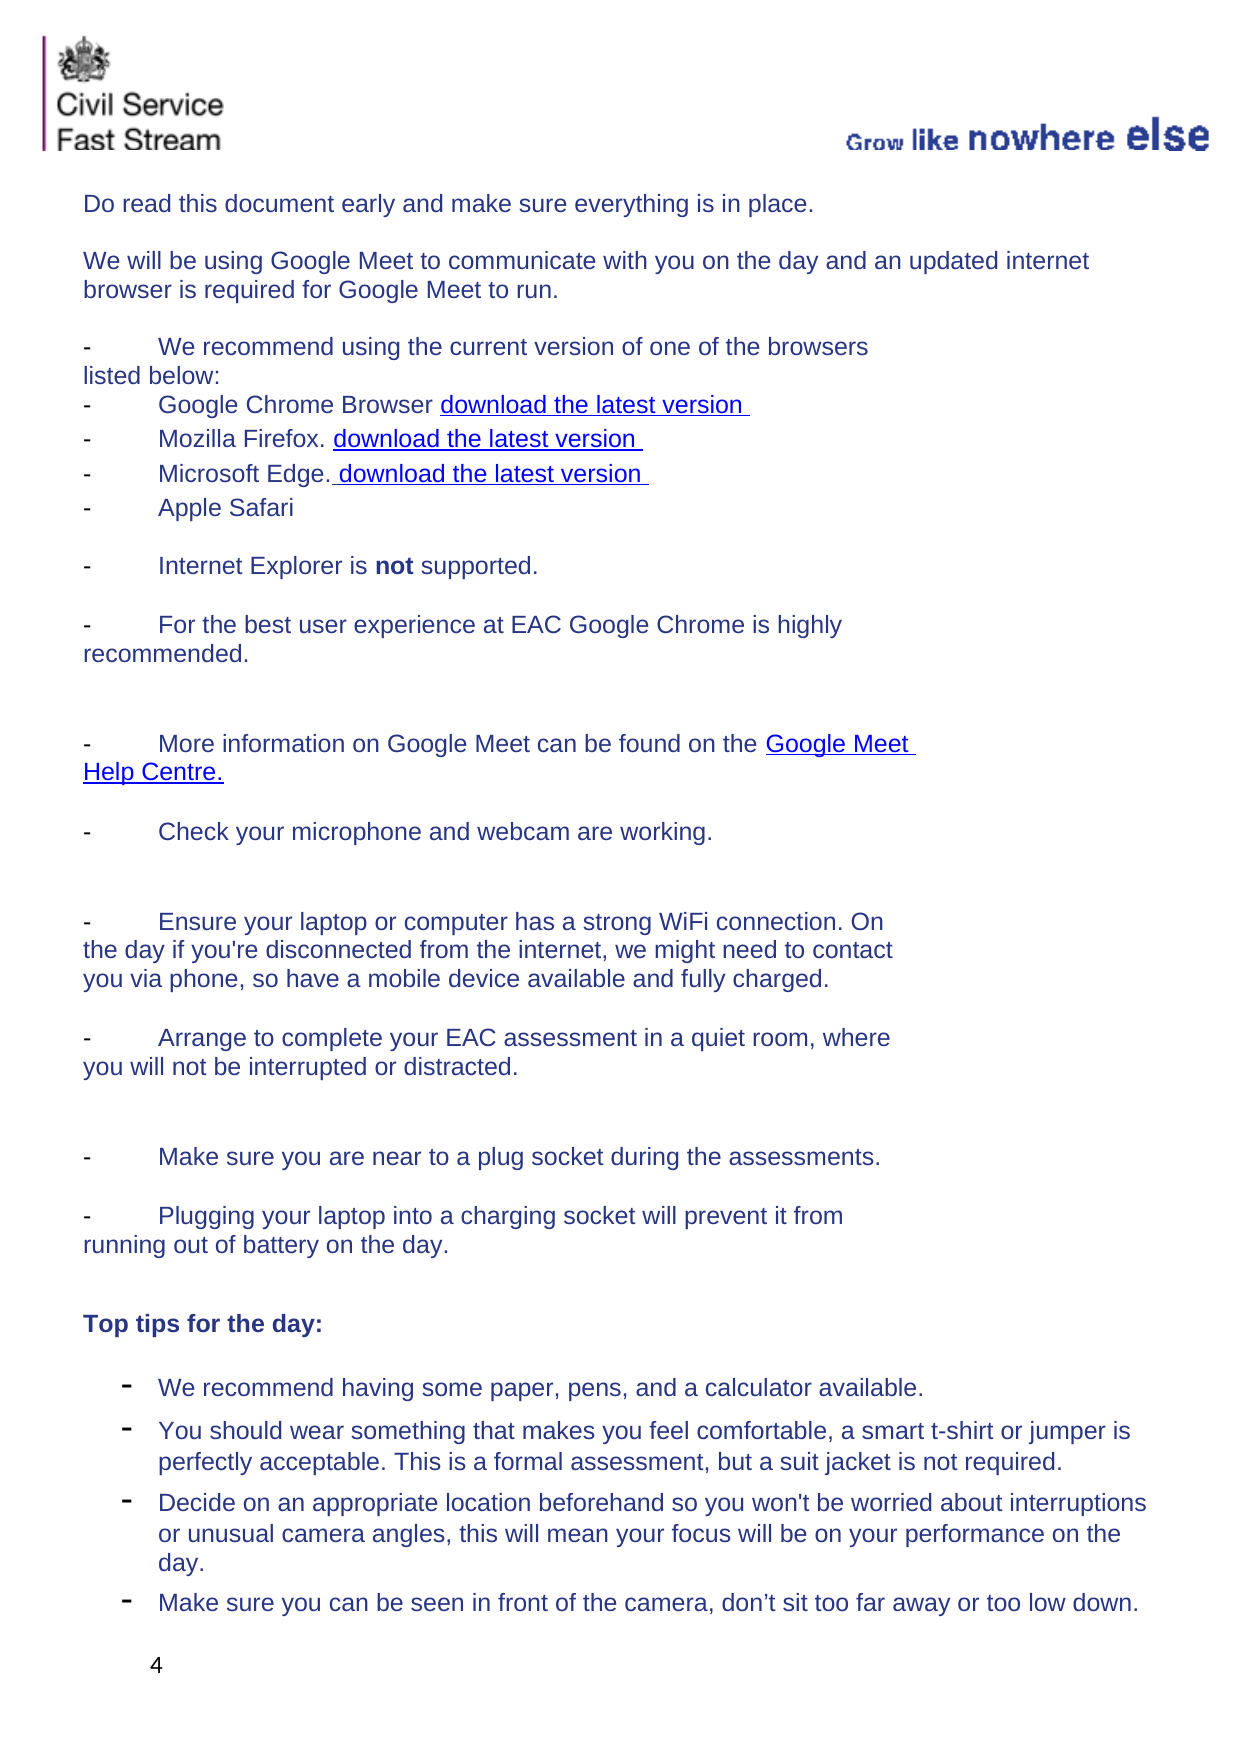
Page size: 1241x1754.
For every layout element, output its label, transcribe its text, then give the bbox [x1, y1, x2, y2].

table_header Congratulations on passing the Fast Stream Assessment Centre (FSAC). A huge well done! This guide will take you through the next step in the fast stream process which is the Economic Assessment Centre (EAC). Preparing for the Economic Assessment Centre (EAC) What is the EAC? The EAC is a half-day Assessment Centre to assess a candidate’s economic skills against set criteria. If successful at the Economist Assessment Centre you will progress to the Diplomatic and Development Final Selection Board. We will email you the guide for this final stage. There are four separate exercises to complete at EAC: Written technical report on pre-known specific economics question Written test: 10 Short Answer Questions (SAQs) on a range of economics topics. Candidates do not see this test until the day. Plain English Presentation on pre-known technical question Interview to test economics including exploring your strongest topic The following guidance is aimed at helping you prepare beforehand so that you can demonstrate your full potential on the day. Each candidate completes the same series of exercises with the same amount of time to prepare, so any short time delays will not disadvantage or advantage you. You will complete the EAC virtually from home, completing all work on a computer. You will be assessed against 3 competencies throughout the EAC: • Knowledge of Economics • Application of Economics • Communication You must pass all three competencies to be successful at the Economist Fast Stream. Candidate Summary Check your IT The EAC is run online and there are some logistical and IT things you’ll want to get right to prevent any unwanted surprises on the day. Do read this document early and make sure everything is in place. We will be using Google Meet to communicate with you on the day and an updated internet browser is required for Google Meet to run. We recommend using the current version of one of the browsers listed below: Google Chrome Browser download the latest version Mozilla Firefox. download the latest version Microsoft Edge. download the latest version Apple Safari Internet Explorer is not supported. For the best user experience at EAC Google Chrome is highly recommended. More information on Google Meet can be found on the Google Meet Help Centre. Check your microphone and webcam are working. Ensure your laptop or computer has a strong WiFi connection. On the day if you're disconnected from the internet, we might need to contact you via phone, so have a mobile device available and fully charged. Arrange to complete your EAC assessment in a quiet room, where you will not be interrupted or distracted. Make sure you are near to a plug socket during the assessments. Plugging your laptop into a charging socket will prevent it from running out of battery on the day. Top tips for the day: We recommend having some paper, pens, and a calculator available. You should wear something that makes you feel comfortable, a smart t-shirt or jumper is perfectly acceptable. This is a formal assessment, but a suit jacket is not required. Decide on an appropriate location beforehand so you won't be worried about interruptions or unusual camera angles, this will mean your focus will be on your performance on the day. Make sure you can be seen in front of the camera, don’t sit too far away or too low down. Get a good night’s sleep before the event. Treat it as a formal interview, first impressions are super important! Speak clearly and engage in conversations. Remember to always be polite and courteous and be mindful of the language you use. Remember that assessors can only give credit for what you say and do. They are not trying to trip you up; they want you to do well and help you demonstrate your capability. Listen to each question carefully and ask for the question to be repeated if something is not clear. Go into each exercise with a positive frame of mind. Remember, it is hard to do well in every exercise. Also, you may not be the best judge of your own performance and the process is designed so that, if you do less well in one exercise, you have a chance to perform better in another. Read the written exercise instructions and follow them carefully. If you are unsure of something, ask before the exercise begins. Don’t feel embarrassed about doing so. Be confident, remember you have done incredibly well to make it this far and there is no such thing as a typical government economist, we want you to be you! Need help? We can offer candidates workplace adjustments. We are committed to making sure that every candidate has the right conditions to succeed at their Economic Assessment Centre. A Workplace Adjustment is an arrangement that can be put in place to help candidates with disabilities or other conditions perform at their best in the EAC. If you require workplace adjustments and you require one at your FSB, please submit a ticket and a member of the team will get back to you. For all candidates - please submit a ticket if you have any concerns regarding anything in the information above. For example, if you don’t have a computer, or a quiet place to take your assessments please get in touch as soon as possible. We are here to help you through the process and can offer advice in this area. Please read the Briefing Email You will receive a briefing email from your dedicated test administrator the day before your event (around 15:30) with everything you need. Please make sure to check your junk or spam folder, and if you have not received these instructions by 16:00, then contact us by submitting a ticket. This will include some key information you need to consider, such as: The name and contact details of your test administrator. Key instructions about emailing in your Photographic ID ahead of EAC. The URL virtual meeting room link you will need to click on to access EAC on the day. The timing of your assessments. Personal Accountability By taking the assessments, you confirm that you are the named user for the account which is logged into the assessments. You are required to complete the assessments on your own without seeking assistance or support from any other person or source. This includes any technological assistance, such as Artificial Intelligence. Failure to comply may result in your application being withdrawn. 2. Attending the Virtual EAC: On the day The specific event start and end times for you will be communicated in your EAC invite. Within this event will be space for you to write both your written assessments under observation, a short break and then time with your assessment panel in a virtual interview. To join EAC, you click the Google meeting room link previously sent to you in your briefing email. We’d recommended joining 5 minutes before your start time to allow for technical issues. Plan ahead and turn your computer on early so you are ready for the assessment centre to start on time. If you join EAC late it's highly unlikely you will be able to take part on the day. This time matters so be prepared. Please note these virtual rooms will remain locked until the event begins, and the test administrator lets you in. You’ll then be placed into a virtual meeting room with your test administrator and other candidates in your group. You'll need to have your microphone and camera switched on so we can communicate with you and complete the registration stage. We’ll brief you on the running of the day and give you access to your schedule and our virtual assessment centre platform. It is from the virtual meeting room that you’ll complete your written exercises, and these will be timed by your test administrator. Please be reassured that your test administrator is here to help and guide you through the process. It's important to have your phone on hand at the beginning in case you lose connection and we need to contact you offline. If you've done everything you can beforehand to ensure a good Wi-Fi connection and you are still disconnected from the internet, don't worry. These things happen and we’ll work with you to create a solution. The contact details of your test administrator will be sent to you in your briefing email the day before your EAC so there will be someone to call. To ensure that the EAC runs smoothly for you please remember: Carry out your IT checks listed above and follow all the advice above. You will be completing your written exercises – SAQ and Technical Report - in Microsoft Word and we will email you the template. You will need access to your email inbox to receive your EAC schedule and virtual URL room links. 3. Testing your economics at the EAC General Advice The EAC assesses your knowledge of economics and how you apply economics to policy questions. Your assessors are looking for a firm grasp of the economic fundamentals and the ability to take things back to first principles. They want to see that you can apply the fundamentals to a range of topics, including some that may be new or unfamiliar. You are not going to be assessed on obscure techniques on the day. Learning advanced techniques without understanding will not get you into the GES, whereas the ability to think clearly from first principles is highly regarded. You will have been asked for your strongest area of economics in advance and will be revising that topic so you can answer questions with confidence. For the rest of the Economic Assessment Centre, make sure that you are familiar with the broad content covered in the latest editions of introductory economics textbooks such as ‘Economics’ by Begg, Vernasca, Fischer and Dornbusch or ‘Economics’ by Sloman, Garratt, and Guest. A free open access textbook ‘The Economy’ is available online at https://www.core-econ.org/the-economy. For candidates who require a refresher on essential Economics: ‘Economics: From first economic principles to the financial crisis’ by Mell and Walker is an inexpensive concise coverage. A good knowledge of core intermediate micro will also help, such as Nicholson or Varian or Pindyck and Rubinfeld and cover areas such as market structures, marginal analysis, indifference curves, cost curves, general equilibrium, and welfare economics. There will not be direct questions on advanced econometrics or the more technical components of macroeconomic models, but knowledge of introductory econometrics and macroeconomic relationships are required. Texts such as ‘Introductory Econometrics’ by Wooldridge and intermediate macro as in Blanchard or Carlin and Soskice. Of all these books the first-year introductory texts and intermediate micro are the most important for EAC preparation. It is of course important that candidates understand the reasons for government intervention. The EAC really is about applying knowledge so in the EAC candidates will be asked to apply their knowledge to a range of policy questions. For example, You may have memorised the formula for price elasticity of demand but what is the formula when elasticity is applied to the length of an elephant’s trunk with respect to the pull of an alligator? You can define opportunity cost but can you apply this to an asset? You may know MC=MR as a profit maximising condition but what if there are no costs? Can you draw on economics to shed light on the pros and cons of charging for entry to museums? Should water be metered? Why don’t lampposts have slot meters? What economic concepts are relevant to a smoking ban or the provision of early childcare? Cost benefit analysis (CBA) is used extensively in government but for EAC you are expected only to understand its roots in welfare economics rather than use advanced CBA techniques. So be well versed in deviations from efficiency and distributional concerns that could lead to policy interventions. Preparing for the Technical Report At the EAC you will be asked to produce a piece of written work on the assigned technical question. The exact question and useful sources for you to draw from will be sent to you 1 week before the interviews to enable you to prepare and research your answer. We expect this research to take no more than 10 hours. The completed report should be no longer than two pages in size 12 font. If the report is longer than this, the additional pages will not be marked by the assessors. Before the EAC, you should practice writing your report so that you can maximise the use of the 30 minutes you will be allowed on the day. Please note you will not be allowed to have any pre-prepared material with you to draw on when you do your technical report at EAC. Your completed Technical Report is marked immediately after you have written it and just before your interview by an experienced economist on your interview panel. Preparing for the Short Answer Questions The SAQs are there to test the breadth of your economics and can be on a wide range of issues. Your overall preparation for the EAC will help you. A sample set of questions is available here – but be careful, these will not be the exact questions you will be facing on the day but give an idea of the form of question and expected detail of the answers. Preparing for the Plain English Presentation At the interview, you will then be asked to give a verbal presentation on the same topic and question as your technical report. For the purposes of the presentation alone you should assume you are presenting to non-economists and therefore avoid using overly technical language. Remember, this changes when you are asked further questions about your presentation topic and from that point on in the interview you should assume that the panel are economists. You should practice this presentation before the EAC. We would recommend doing this with someone who does not have a background in Economics so you can practice using non-technical language. If you aren’t able to do this with someone, we’d recommend recording yourself and setting a timer for exactly 10 minutes. When the timer runs out, no matter how far along you are, stop and watch the recording back. You should examine your language, engagement with the audience, and presentation style. 4. Completing the EAC The whole Economic Assessment Centre is done under examination conditions. This means you must not have any materials near you when you do the EAC. Only a copy of your completed technical report and your presentation notes may be used to prepare for the interview and you can have them near you when you complete the interview. You must not consult any books, AI or internet sites between completing your written economics exercises and your interview. Failure to comply may result in you being withdrawn from the process. Technical report: 30 minutes to complete. For this exercise you are encouraged to ‘showcase’ your knowledge, technical grasp and understanding of the relevant economics. For example, you will need to demonstrate (briefly) that you understand and can apply the relevant economic principles, theory and evidence around the specific technical question. You may set the scene with memorised facts and statistics, but it is not a good use of your time to do much of this. Concentrate instead on communicating how economic theory and evidence can inform an assessment of the potential impacts of the policy. Remember you will be tested verbally on this topic as part of your interview. You may use freehand diagrams or equations where you wish, but these must be clear, labelled and explained as required. If you do use a diagram or equation, you will need to take a picture and attach it to your email with the technical report. Short answer questions: 30 minutes to complete. This will be a set of questions (10 in total) covering macroeconomics, microeconomics and might also include econometrics and/or an international trade question. Some questions may be quantitative in nature, in which you are asked to work something out. You only have 30 minutes overall so are not expected to produce full and detailed answers to each question. You should aim for clear and concise answers that demonstrate understanding. Our top tips for this exercise are: Remember the golden rules: breathe and read the questions carefully. A good strategy is to scan all the questions through once and start with those that you can answer most easily and then move onto areas where you may need to think more. This should help you avoid ‘getting stuck’ on a particular question or writing too much for one answer. Above all, don’t be discouraged if there are things you do not know, just press on to the next question and build a level of answer for all the questions as far as you can. The pass mark is around 40 per cent and you will have a further opportunity to demonstrate the breadth of your knowledge during the interview as some of the topics and questions in the SAQ will be revisited. N.B. The first two written exercises are done back to back, this means you will spend one hour producing your written work on a computer. You will then have a short pause while they are marked. Plain English Presentation: 10 minutes. For this exercise you are asked to turn your technical report into a verbal presentation, answering the same economics question but translating your report into a presentation to a non-economist audience. This is quite a head switch so do think about this in advance. You will need to speak clearly and concisely, and you will be marked down for jargon, as clear communication to non-economists is a vital part of the work of the GES. The presentation is at the start of your interview and should last for 10 minutes. You will be stopped if you over run. It is an oral presentation and you do not need to prepare any handouts for your audience. The interview board will comprise of two economists. In most cases, both will be existing members of the GES but in some cases one will be academic economists or former members of the GES. For the purposes of the presentation, you should assume that the audience are not economists and therefore avoid using overly technical language or assuming a prior knowledge of economics. Concentrate on conveying, to a non-economist, how economic analysis might shed light on the issue and topic. You should also capture some of the main, but again certainly not all, empirical findings. Simple analogies or metaphors might assist in giving intuitive insight into economic concepts that would otherwise be inaccessible for non-economists. There are some marks for good presentation style. NB. There should be a clear distinction between the technical report and your presentation as they are intended for different audiences. For your presentation you must not merely read out your technical report. Interview questions: 50 minutes. The interview will follow on directly from the presentation. Remember, you should answer all verbal questions in the interview assuming your assessors are economists. In your interview you will be asked follow-up questions on the technical report topic, follow up questions on your short answer questions paper (including perhaps additional questions on the subjects that the SAQs covered), and questions on your strongest area of economics. You were provided with a specific list for the 2025 Fast Stream campaign from which you were asked to choose your ’strongest area’ of economics in advance of EAC. The list are typical economic subjects, many of which you will have covered in your degree. Assessors will confirm your choice at the start of your interview and the last set of questions in your interview will be around this topic. Again, the panel is interested in your understanding of economic fundamentals with questions covering the economic theory and application of economics (not the politics) so make sure you have covered both in your preparation. You might need to demonstrate your ability to think things through from first principles. There may also be a question on a topical issue. Getting feedback after EAC We aim to let you know within 7 days whether you have been successful. You will be informed by you Scheme Progress page on the Fast Stream website in the usual way. If you are unsuccessful this time, you can ask for written feedback, within 2 months of your EAC, on your performance to gain a better understanding of your strengths and areas for development. To request feedback please email gesrrecruitment@hmtreasury.gov.uk quoting your name and application email address. We do not provide feedback to successful candidates. If successful at the Economist Assessment Centre you will progress to the Diplomatic and Development Final Selection Board. We will email you the candidate guide for this final stage. [74, 152, 1167, 1630]
